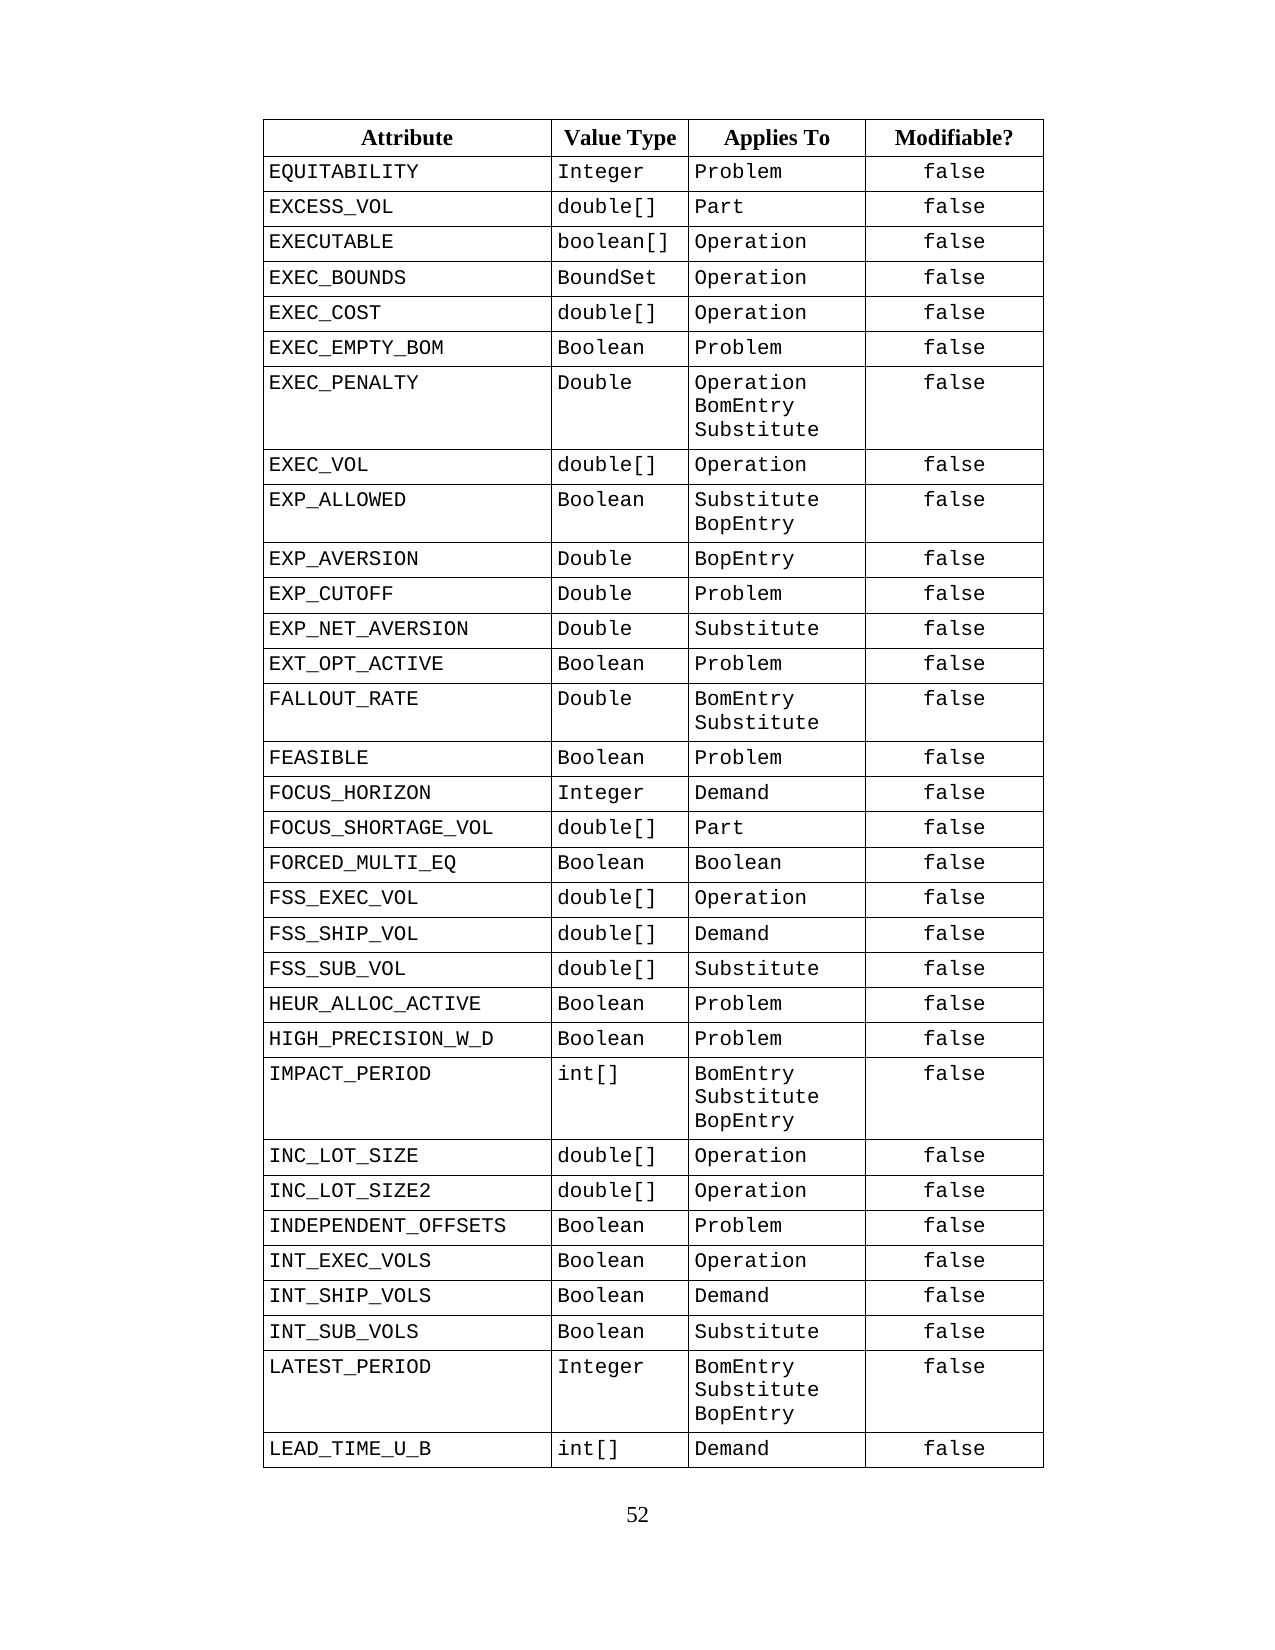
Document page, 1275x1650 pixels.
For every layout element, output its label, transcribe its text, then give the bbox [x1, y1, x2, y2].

table_cell Boolean [552, 988, 688, 1022]
table_cell Double [552, 543, 688, 577]
table_cell Boolean [552, 485, 688, 542]
table_cell TRUE [866, 1316, 1043, 1350]
table_cell BoundSet [552, 262, 688, 296]
table_cell EXP_ALLOWED [264, 485, 551, 542]
table_cell TRUE [866, 1246, 1043, 1280]
table_cell Problem [689, 742, 865, 776]
table_cell TRUE [866, 297, 1043, 331]
table_cell Integer [552, 157, 688, 191]
table_cell Problem [689, 1023, 865, 1057]
table_cell INC_LOT_SIZE [264, 1140, 551, 1174]
table_cell Operation [689, 227, 865, 261]
table_cell Part [689, 192, 865, 226]
table_cell EXEC_EMPTY_BOM [264, 332, 551, 366]
table_cell int[] [552, 1058, 688, 1139]
table_header Value Type [552, 120, 688, 156]
table_cell double[] [552, 450, 688, 483]
table_cell EXP_AVERSION [264, 543, 551, 577]
table_cell Boolean [552, 1246, 688, 1280]
table_cell Substitute [689, 614, 865, 647]
table_cell INC_LOT_SIZE2 [264, 1176, 551, 1209]
table_cell Boolean [552, 1316, 688, 1350]
table_cell Substitute [689, 953, 865, 987]
table_cell TRUE [866, 918, 1043, 952]
table_cell Integer [552, 777, 688, 811]
table_cell TRUE [866, 684, 1043, 741]
table_cell Operation BomEntry Substitute [689, 367, 865, 448]
table_cell LEAD_TIME_U_B [264, 1433, 551, 1467]
table_cell Problem [689, 988, 865, 1022]
table_cell Double [552, 684, 688, 741]
table_cell Operation [689, 883, 865, 917]
table_cell Operation [689, 1140, 865, 1174]
table_cell Problem [689, 157, 865, 191]
table_cell double[] [552, 192, 688, 226]
table_cell BomEntry Substitute BopEntry [689, 1058, 865, 1139]
table_cell Problem [689, 578, 865, 612]
table_cell BopEntry [689, 543, 865, 577]
table_cell FALSE [866, 1058, 1043, 1139]
table_cell TRUE [866, 485, 1043, 542]
table_cell Boolean [552, 649, 688, 683]
table_cell EQUITABILITY [264, 157, 551, 191]
table_cell double[] [552, 1140, 688, 1174]
table_cell EXT_OPT_ACTIVE [264, 649, 551, 683]
table_cell FALSE [866, 812, 1043, 847]
table_cell LATEST_PERIOD [264, 1351, 551, 1432]
table_cell Demand [689, 1281, 865, 1315]
table_cell FALSE [866, 883, 1043, 917]
table_cell Integer [552, 1351, 688, 1432]
table_cell FSS_SHIP_VOL [264, 918, 551, 952]
table_cell TRUE [866, 777, 1043, 811]
table_cell BomEntry Substitute [689, 684, 865, 741]
table_cell Operation [689, 450, 865, 483]
table_cell Double [552, 367, 688, 448]
table_cell Boolean [552, 1211, 688, 1245]
table_cell Demand [689, 777, 865, 811]
table_cell Substitute [689, 1316, 865, 1350]
table_cell Problem [689, 649, 865, 683]
table_cell Problem [689, 1211, 865, 1245]
table_cell TRUE [866, 332, 1043, 366]
table_cell TRUE [866, 450, 1043, 483]
table_cell Boolean [552, 848, 688, 882]
table_header Applies To [689, 120, 865, 156]
table_cell TRUE [866, 1281, 1043, 1315]
table_cell EXP_CUTOFF [264, 578, 551, 612]
table_cell Operation [689, 1176, 865, 1209]
table_cell double[] [552, 812, 688, 847]
table_cell Boolean [552, 1023, 688, 1057]
table_cell IMPACT_PERIOD [264, 1058, 551, 1139]
table_cell EXCESS_VOL [264, 192, 551, 226]
table_cell double[] [552, 953, 688, 987]
table_cell Boolean [552, 742, 688, 776]
table_cell TRUE [866, 848, 1043, 882]
table_cell TRUE [866, 1351, 1043, 1432]
table_cell EXECUTABLE [264, 227, 551, 261]
table_cell INT_SHIP_VOLS [264, 1281, 551, 1315]
table_cell Boolean [689, 848, 865, 882]
table_cell INT_EXEC_VOLS [264, 1246, 551, 1280]
table_cell Substitute BopEntry [689, 485, 865, 542]
table_cell FALSE [866, 649, 1043, 683]
table_cell FSS_SUB_VOL [264, 953, 551, 987]
table_cell Double [552, 614, 688, 647]
table_cell BomEntry Substitute BopEntry [689, 1351, 865, 1432]
table_cell double[] [552, 883, 688, 917]
table_cell TRUE [866, 1140, 1043, 1174]
table_cell FOCUS_HORIZON [264, 777, 551, 811]
table_cell Operation [689, 262, 865, 296]
table_cell Boolean [552, 332, 688, 366]
table_cell FOCUS_SHORTAGE_VOL [264, 812, 551, 847]
table_cell HEUR_ALLOC_ACTIVE [264, 988, 551, 1022]
table_cell FALSE [866, 227, 1043, 261]
table_cell TRUE [866, 1176, 1043, 1209]
table_cell EXEC_BOUNDS [264, 262, 551, 296]
table_cell Boolean [552, 1281, 688, 1315]
table_cell Operation [689, 1246, 865, 1280]
table_cell TRUE [866, 1023, 1043, 1057]
table_cell HIGH_PRECISION_W_D [264, 1023, 551, 1057]
table_cell int[] [552, 1433, 688, 1467]
table_cell double[] [552, 297, 688, 331]
table_header Attribute [264, 120, 551, 156]
table_cell EXP_NET_AVERSION [264, 614, 551, 647]
table_cell double[] [552, 918, 688, 952]
table_cell boolean[] [552, 227, 688, 261]
table_cell Demand [689, 918, 865, 952]
table_cell TRUE [866, 614, 1043, 647]
table_cell FALLOUT_RATE [264, 684, 551, 741]
table_cell TRUE [866, 157, 1043, 191]
table_cell FORCED_MULTI_EQ [264, 848, 551, 882]
table_cell TRUE [866, 1433, 1043, 1467]
table_cell EXEC_COST [264, 297, 551, 331]
table_cell TRUE [866, 578, 1043, 612]
table_cell Double [552, 578, 688, 612]
table_cell Problem [689, 332, 865, 366]
table_cell TRUE [866, 543, 1043, 577]
table_cell INDEPENDENT_OFFSETS [264, 1211, 551, 1245]
table_cell TRUE [866, 367, 1043, 448]
table_cell FSS_EXEC_VOL [264, 883, 551, 917]
table_cell Part [689, 812, 865, 847]
table_cell TRUE [866, 1211, 1043, 1245]
table_cell double[] [552, 1176, 688, 1209]
table_cell EXEC_VOL [264, 450, 551, 483]
table_cell Demand [689, 1433, 865, 1467]
table_cell FALSE [866, 742, 1043, 776]
table_cell Operation [689, 297, 865, 331]
table_cell FALSE [866, 953, 1043, 987]
table_cell TRUE [866, 262, 1043, 296]
table_cell FALSE [866, 192, 1043, 226]
table_cell FEASIBLE [264, 742, 551, 776]
table_header Modifiable? [866, 120, 1043, 156]
table_cell FALSE [866, 988, 1043, 1022]
table_cell INT_SUB_VOLS [264, 1316, 551, 1350]
table_cell EXEC_PENALTY [264, 367, 551, 448]
